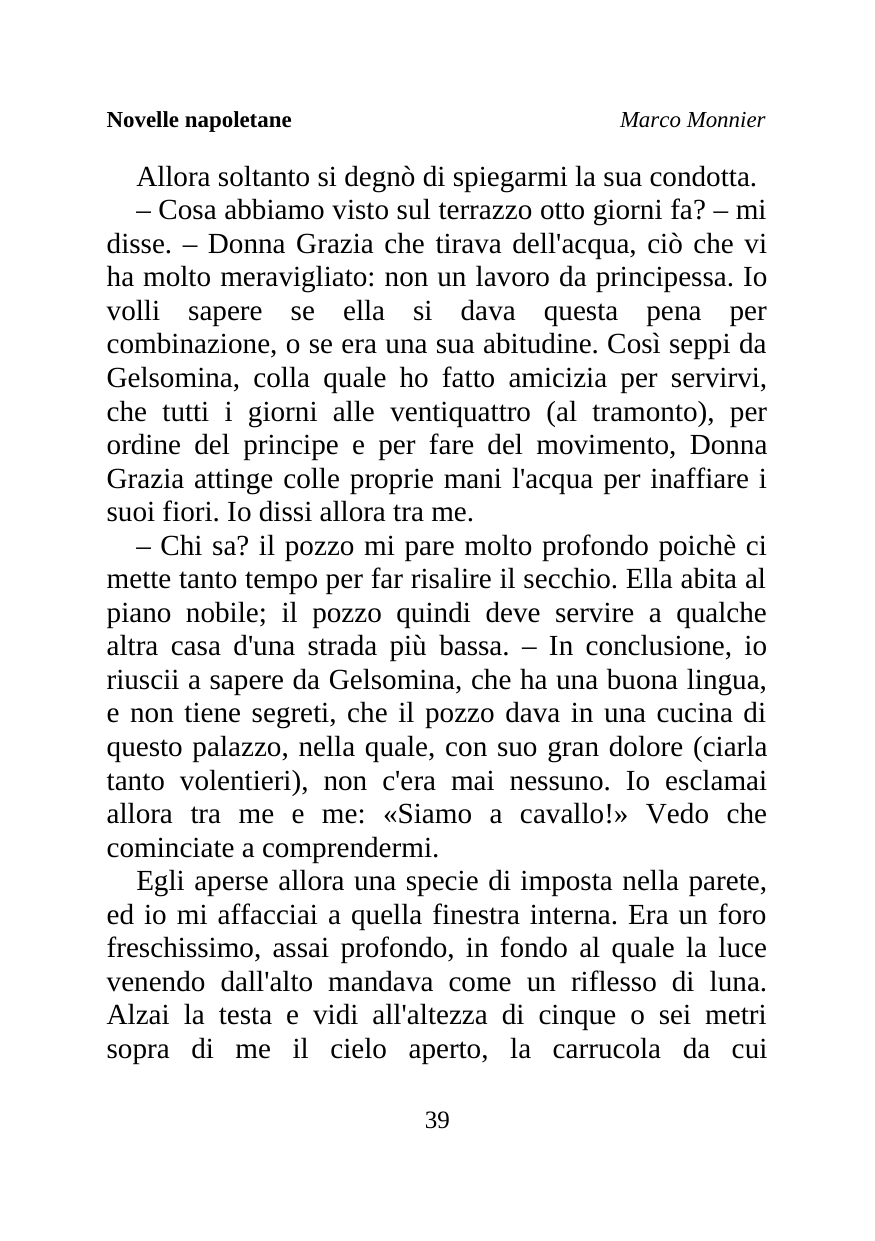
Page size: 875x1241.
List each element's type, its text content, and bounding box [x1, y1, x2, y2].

text Egli aperse allora una specie di imposta nella parete, ed io mi affacciai a quella finestra interna. Era un foro freschissimo, assai profondo, in fondo al quale la luce venendo dall'alto mandava come un riflesso di luna. Alzai la testa e vidi all'altezza di cinque o sei metri sopra di me il cielo aperto, la carrucola da cui [106, 863, 768, 1064]
text – Cosa abbiamo visto sul terrazzo otto giorni fa? – mi disse. – Donna Grazia che tirava dell'acqua, ciò che vi ha molto meravigliato: non un lavoro da principessa. Io volli sapere se ella si dava questa pena per combinazione, o se era una sua abitudine. Così seppi da Gelsomina, colla quale ho fatto amicizia per servirvi, che tutti i giorni alle ventiquattro (al tramonto), per ordine del principe e per fare del movimento, Donna Grazia attinge colle proprie mani l'acqua per inaffiare i suoi fiori. Io dissi allora tra me. [106, 192, 768, 528]
text Allora soltanto si degnò di spiegarmi la sua condotta. [106, 159, 768, 192]
text – Chi sa? il pozzo mi pare molto profondo poichè ci mette tanto tempo per far risalire il secchio. Ella abita al piano nobile; il pozzo quindi deve servire a qualche altra casa d'una strada più bassa. – In conclusione, io riuscii a sapere da Gelsomina, che ha una buona lingua, e non tiene segreti, che il pozzo dava in una cucina di questo palazzo, nella quale, con suo gran dolore (ciarla tanto volentieri), non c'era mai nessuno. Io esclamai allora tra me e me: «Siamo a cavallo!» Vedo che cominciate a comprendermi. [106, 528, 768, 863]
